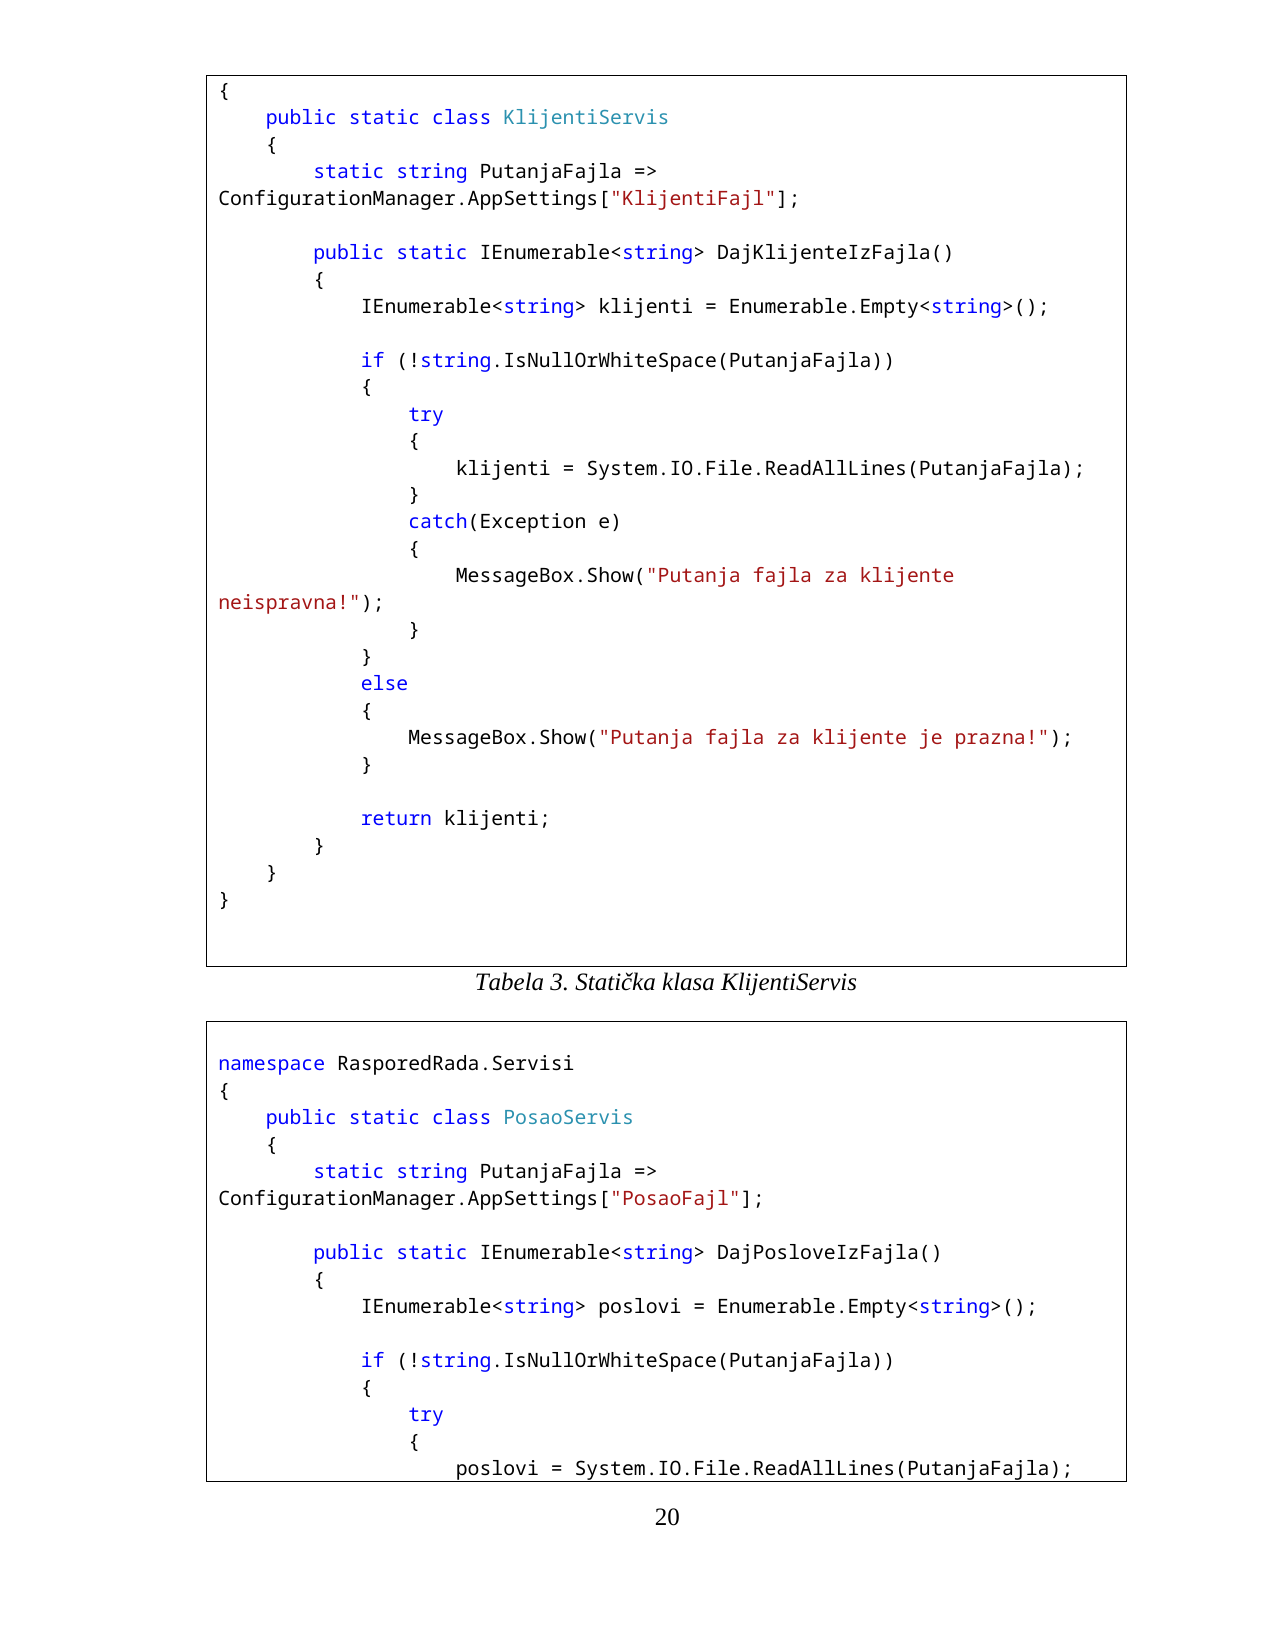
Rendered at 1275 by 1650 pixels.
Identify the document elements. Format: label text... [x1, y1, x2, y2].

text Tabela 3. Statička klasa KlijentiServis [207, 967, 1127, 996]
table_header { public static class KlijentiServis { static string PutanjaFajla => ConfigurationManager.AppSettings["KlijentiFajl"]; public static IEnumerable<string> DajKlijenteIzFajla() { IEnumerable<string> klijenti = Enumerable.Empty<string>(); if (!string.IsNullOrWhiteSpace(PutanjaFajla)) { try { klijenti = System.IO.File.ReadAllLines(PutanjaFajla); } catch(Exception e) { MessageBox.Show("Putanja fajla za klijente neispravna!"); } } else { MessageBox.Show("Putanja fajla za klijente je prazna!"); } return klijenti; } } } [207, 76, 1126, 966]
table_header namespace RasporedRada.Servisi { public static class PosaoServis { static string PutanjaFajla => ConfigurationManager.AppSettings["PosaoFajl"]; public static IEnumerable<string> DajPosloveIzFajla() { IEnumerable<string> poslovi = Enumerable.Empty<string>(); if (!string.IsNullOrWhiteSpace(PutanjaFajla)) { try { poslovi = System.IO.File.ReadAllLines(PutanjaFajla); [207, 1022, 1126, 1481]
